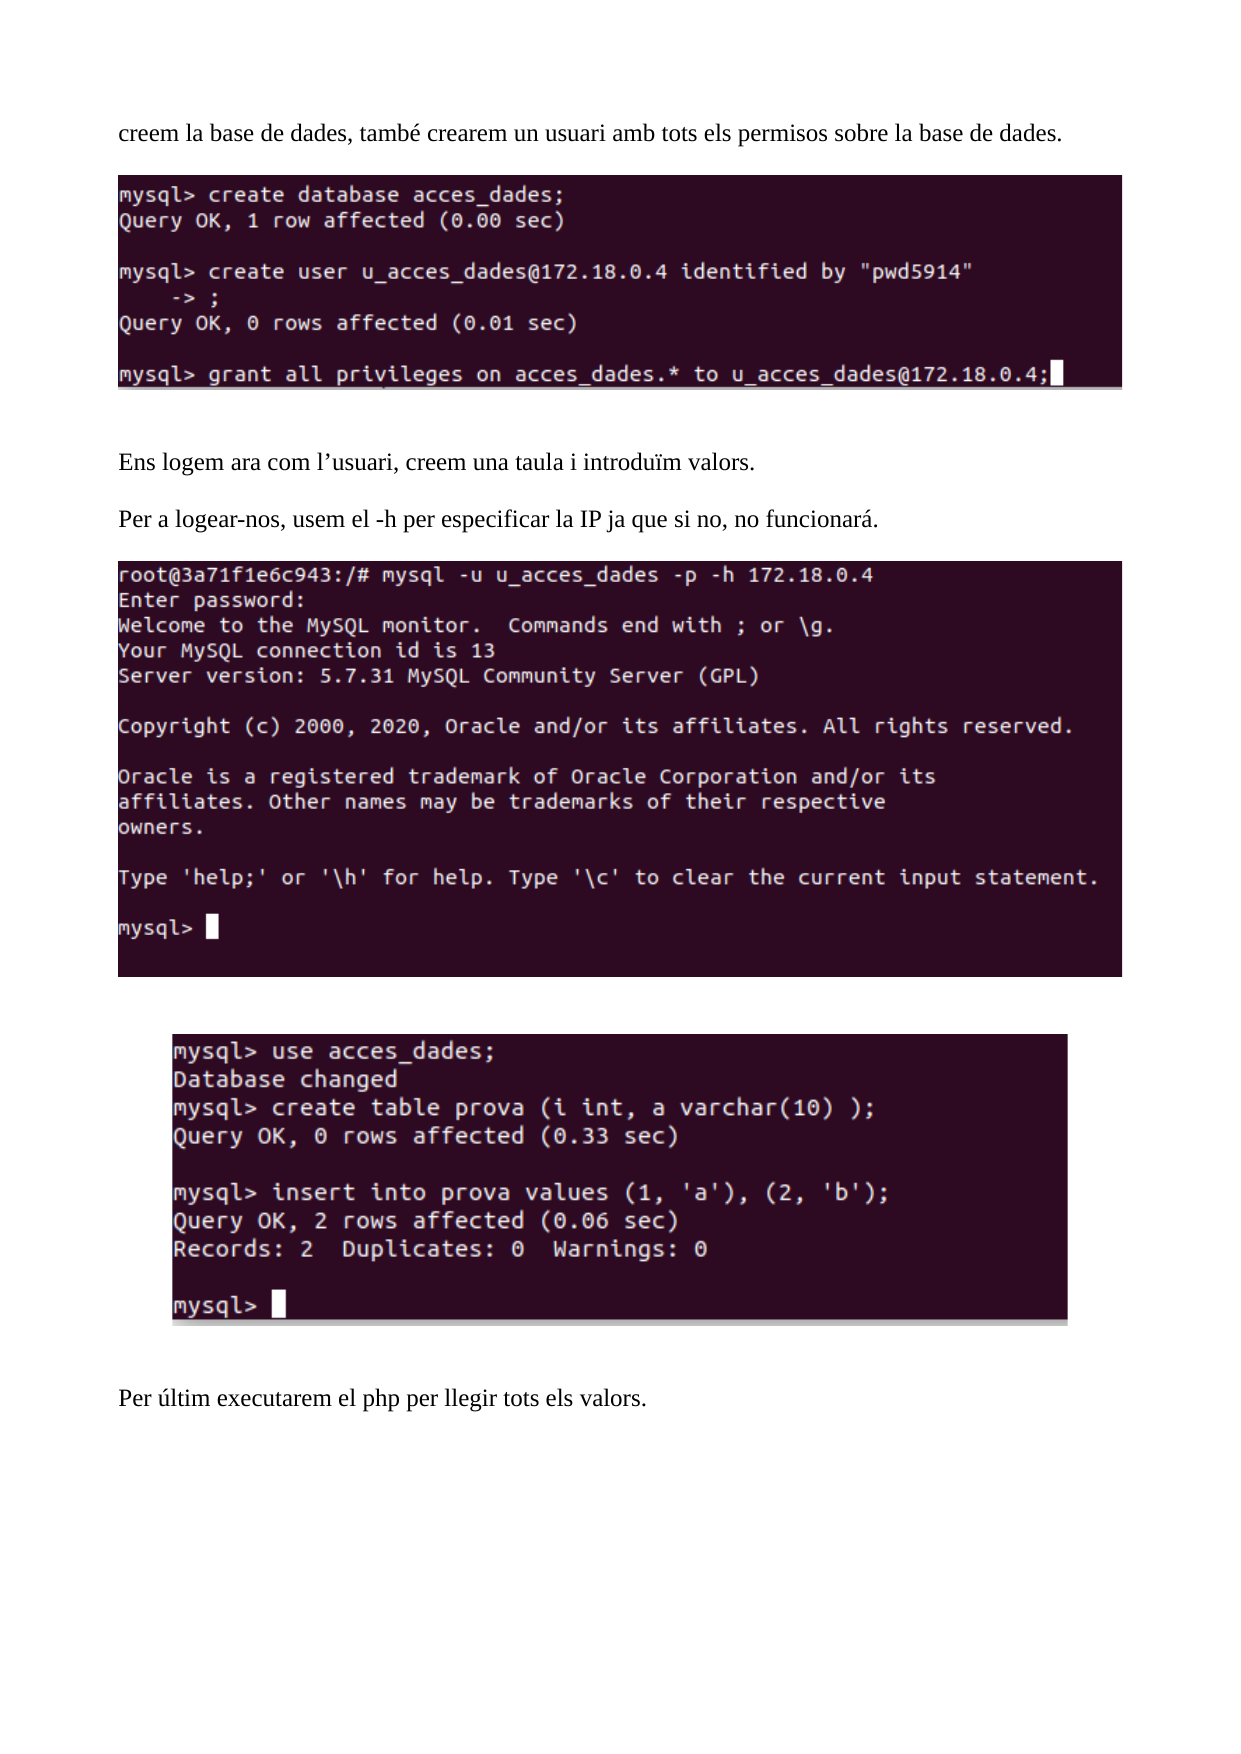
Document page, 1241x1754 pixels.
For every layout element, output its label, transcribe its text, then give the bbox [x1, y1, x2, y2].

picture [172, 1034, 1068, 1326]
text Ens logem ara com l’usuari, creem una taula i introduïm valors. [118, 447, 1122, 476]
text creem la base de dades, també crearem un usuari amb tots els permisos sobre la base de dades. [118, 118, 1122, 147]
text Per últim executarem el php per llegir tots els valors. [118, 1383, 1122, 1411]
picture [118, 561, 1123, 977]
text Per a logear-nos, usem el -h per especificar la IP ja que si no, no funcionará. [118, 504, 1122, 533]
picture [118, 175, 1123, 390]
